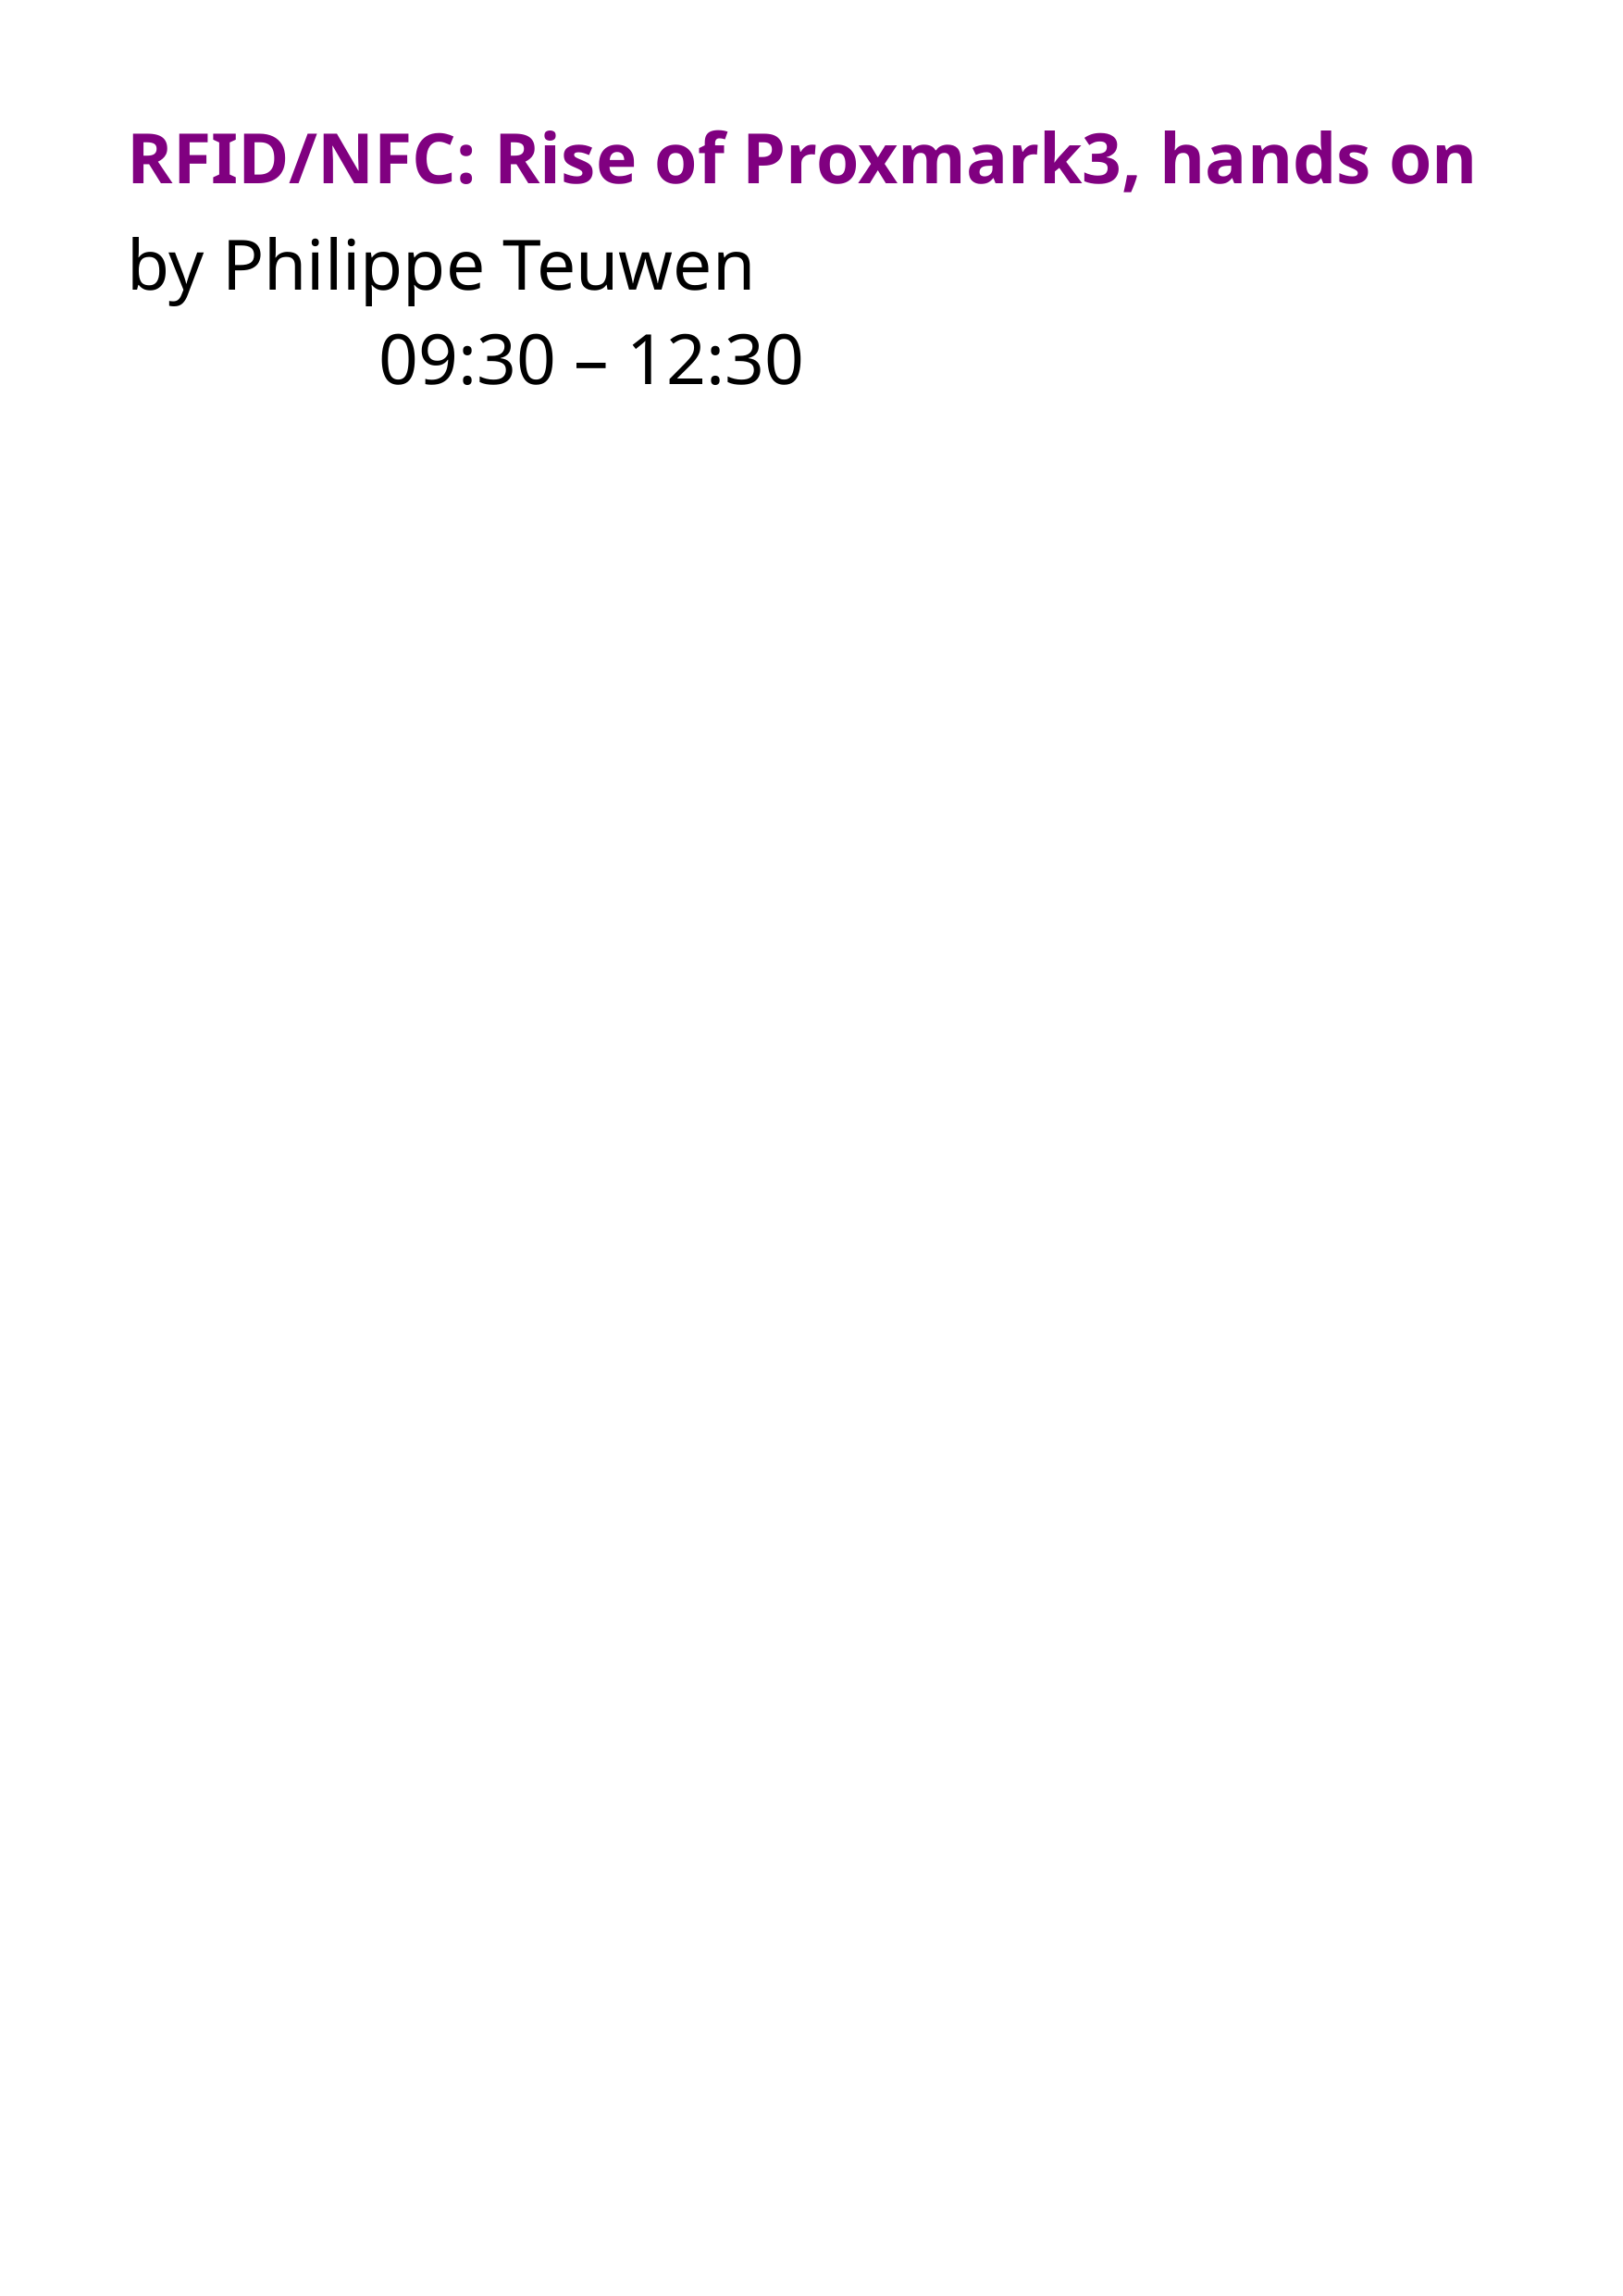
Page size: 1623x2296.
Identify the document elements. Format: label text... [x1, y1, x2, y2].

subtitle RFID/NFC: Rise of Proxmark3, hands on [109, 109, 1514, 204]
text by Philippe Teuwen 09:30 – 12:30 [109, 216, 1514, 404]
